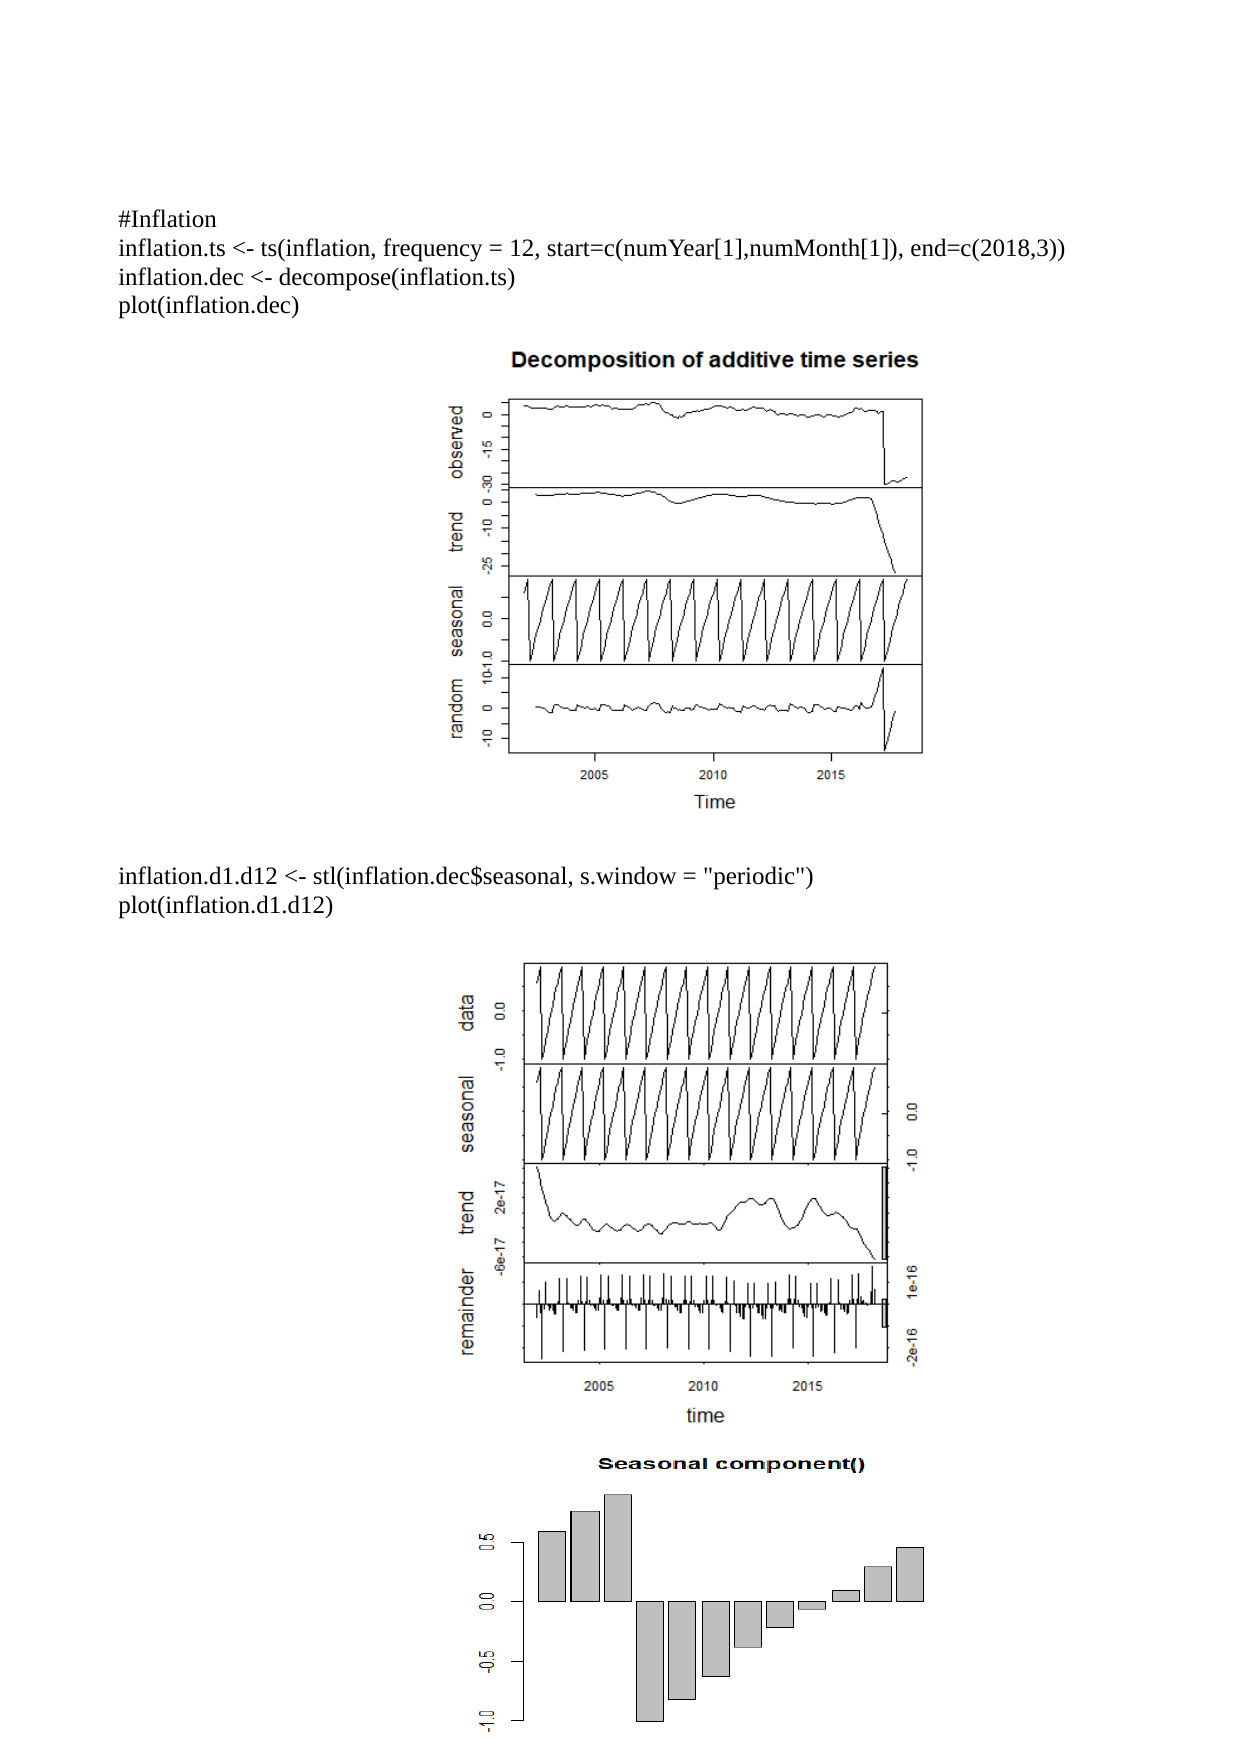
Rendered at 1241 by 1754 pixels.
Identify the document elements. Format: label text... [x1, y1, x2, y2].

picture [442, 1439, 966, 1754]
picture [437, 918, 956, 1437]
text inflation.d1.d12 <- stl(inflation.dec$seasonal, s.window = "periodic") plot(inflation.d1.d12) [118, 319, 1122, 919]
picture [446, 336, 944, 833]
text #Inflation inflation.ts <- ts(inflation, frequency = 12, start=c(numYear[1],numMonth[1]), end=c(2018,3)) inflation.dec <- decompose(inflation.ts) plot(inflation.dec) [118, 147, 1122, 319]
